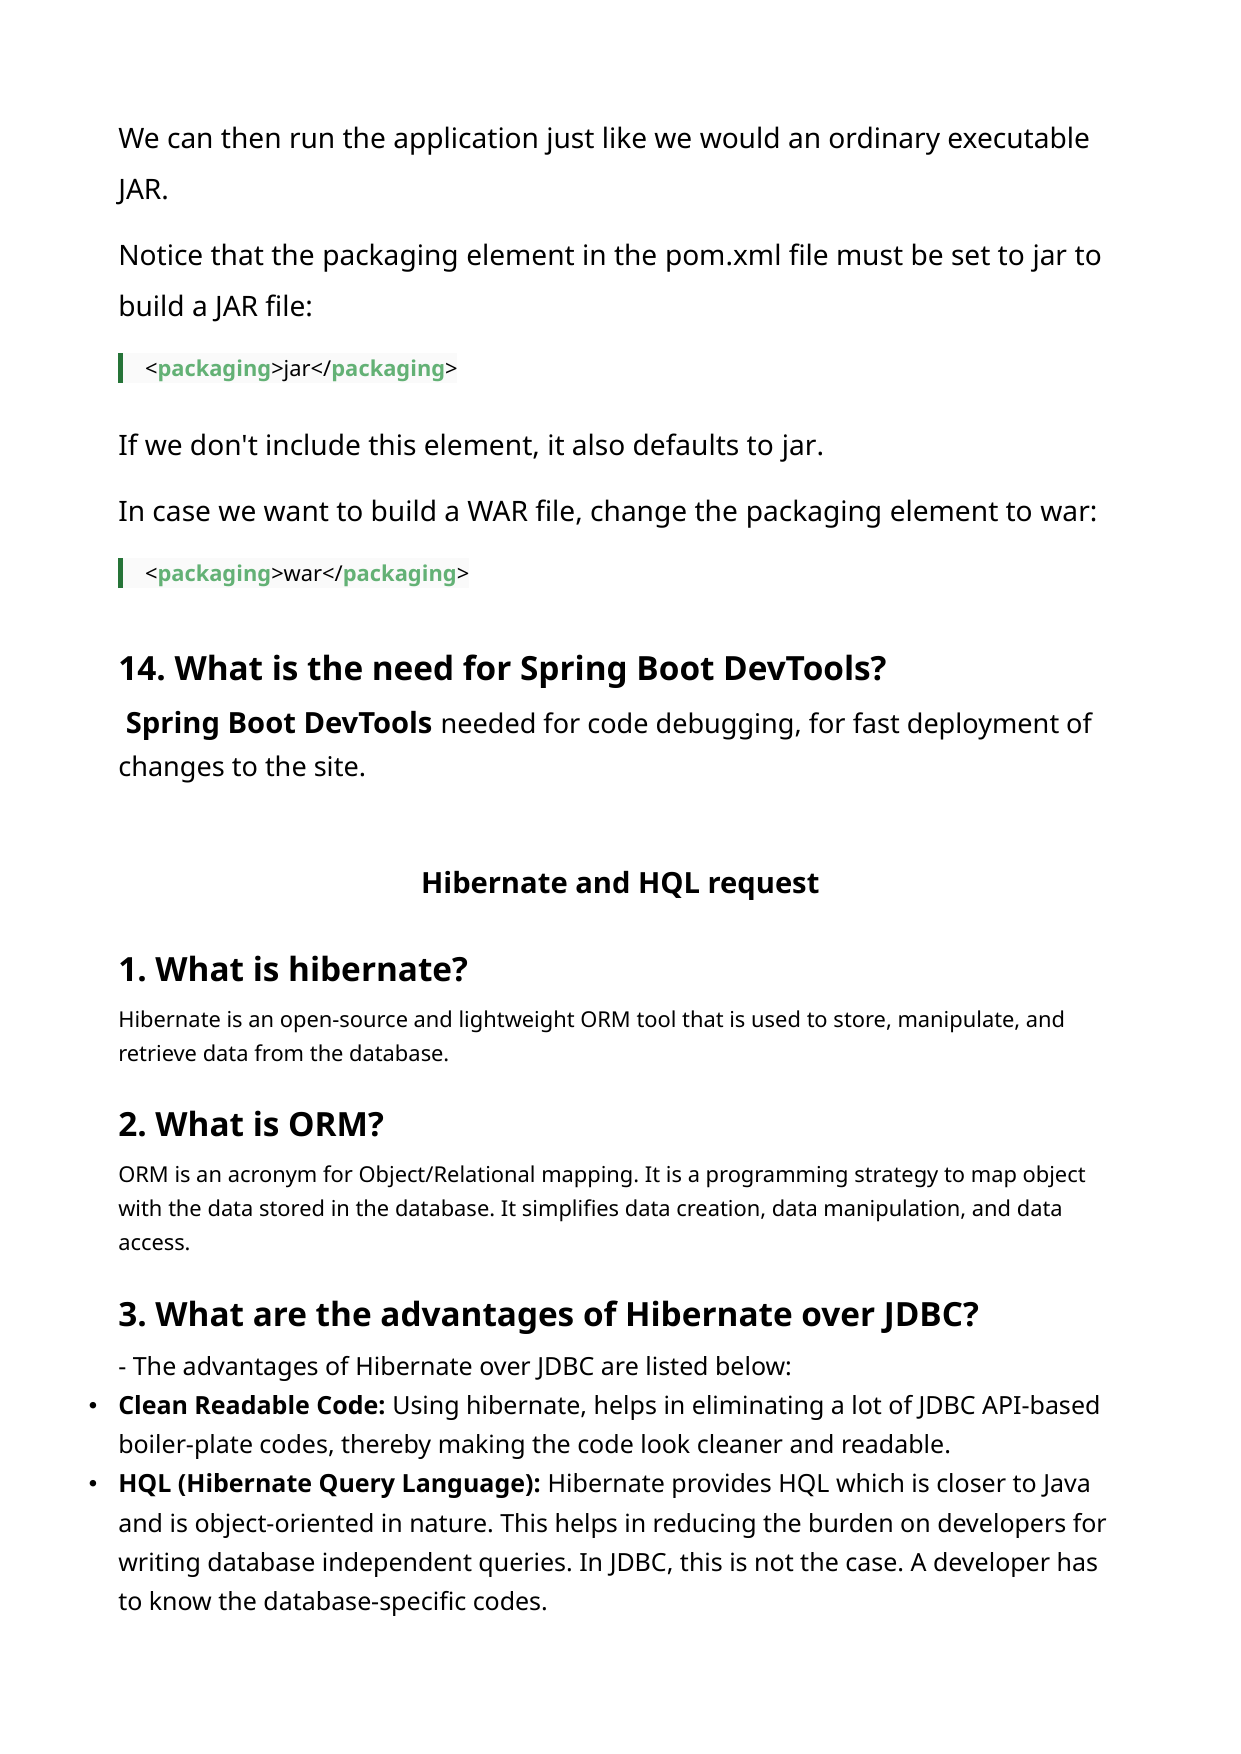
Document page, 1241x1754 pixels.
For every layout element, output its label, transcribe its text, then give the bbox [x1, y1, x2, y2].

subtitle 3. What are the advantages of Hibernate over JDBC? [118, 1291, 1122, 1336]
text If we don't include this element, it also defaults to jar. [118, 425, 1122, 463]
list HQL (Hibernate Query Language): Hibernate provides HQL which is closer to Java and is object-oriented in nature. This helps in reducing the burden on developers for writing database independent queries. In JDBC, this is not the case. A developer has to know the database-specific codes. [118, 1466, 1122, 1618]
text Hibernate is an open-source and lightweight ORM tool that is used to store, manipulate, and retrieve data from the database. [118, 1003, 1122, 1067]
subtitle 14. What is the need for Spring Boot DevTools? [118, 645, 1122, 690]
text <packaging>jar</packaging> [123, 353, 1122, 383]
text Spring Boot DevTools needed for code debugging, for fast deployment of changes to the site. [118, 703, 1122, 785]
text ORM is an acronym for Object/Relational mapping. It is a programming strategy to map object with the data stored in the database. It simplifies data creation, data manipulation, and data access. [118, 1159, 1122, 1257]
text <packaging>war</packaging> [123, 558, 1122, 588]
text Hibernate and HQL request [118, 862, 1122, 902]
list Clean Readable Code: Using hibernate, helps in eliminating a lot of JDBC API-based boiler-plate codes, thereby making the code look cleaner and readable. [118, 1388, 1122, 1461]
text In case we want to build a WAR file, change the packaging element to war: [118, 492, 1122, 530]
text Notice that the packaging element in the pom.xml file must be set to jar to build a JAR file: [118, 236, 1122, 325]
text - The advantages of Hibernate over JDBC are listed below: [118, 1348, 1122, 1383]
subtitle 2. What is ORM? [118, 1101, 1122, 1146]
subtitle 1. What is hibernate? [118, 946, 1122, 991]
text We can then run the application just like we would an ordinary executable JAR. [118, 118, 1122, 207]
